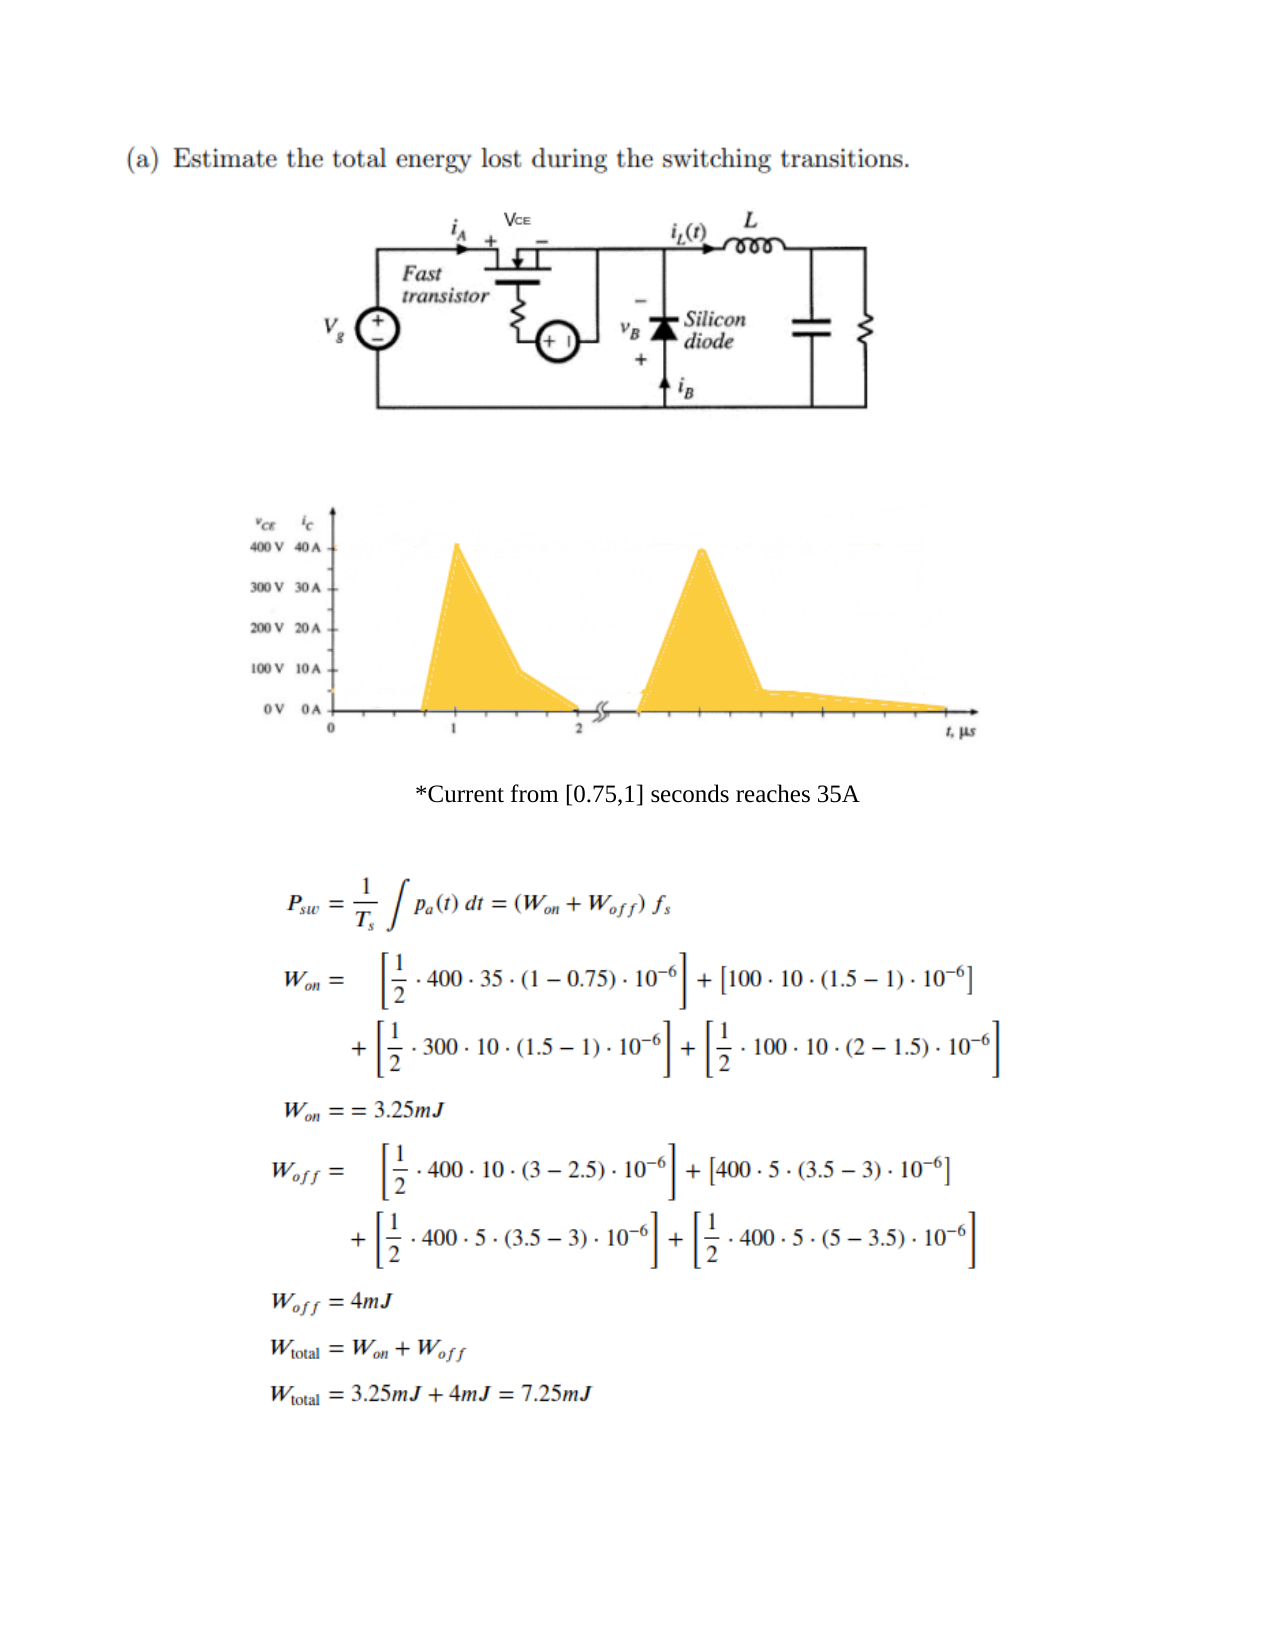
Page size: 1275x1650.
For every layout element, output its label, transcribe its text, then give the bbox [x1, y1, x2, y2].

picture [239, 478, 990, 755]
picture [118, 132, 920, 185]
picture [262, 868, 1013, 1419]
text *Current from [0.75,1] seconds reaches 35A [118, 779, 1157, 808]
picture [311, 207, 912, 422]
